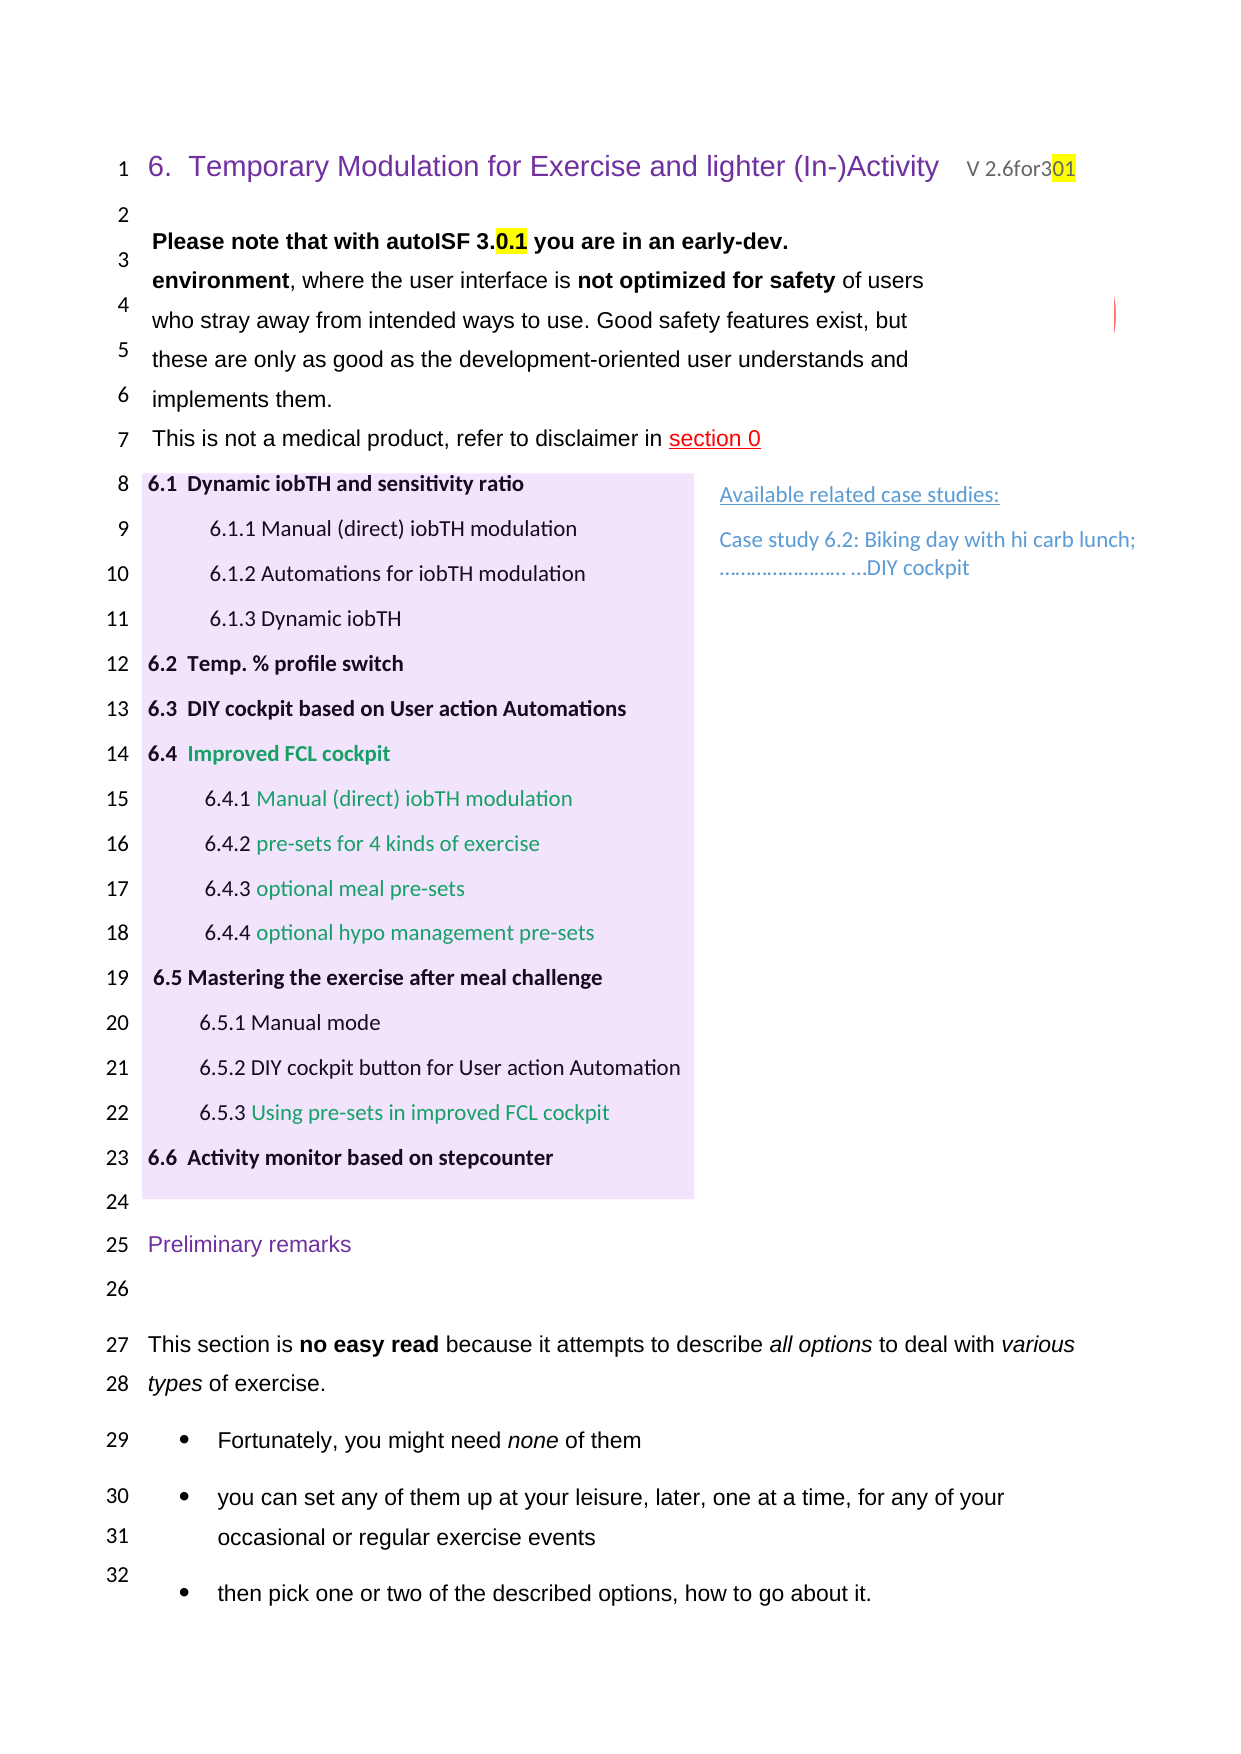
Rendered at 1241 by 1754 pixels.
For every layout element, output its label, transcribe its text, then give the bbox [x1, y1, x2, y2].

list then pick one or two of the described options, how to go about it. [180, 1580, 1090, 1607]
text 6.5.3 Using pre-sets in improved FCL cockpit [695, 1098, 1093, 1126]
text This section is no easy read because it attempts to describe all options to deal with various types of exercise. [148, 1331, 1093, 1396]
text Case study 6.2: Biking day with hi carb lunch; …………………… …DIY cockpit [719, 525, 1167, 581]
list Fortunately, you might need none of them [180, 1427, 1090, 1454]
text Please note that with autoISF 3.0.1 you are in an early-dev. environment, where the user interface is not optimized for safety of users who stray away from intended ways to use. Good safety features exist, but these are only as good as the development-oriented user understands and implements them. This is not a medical product, refer to disclaimer in section 0 [152, 228, 924, 450]
text 6.5.1 Manual mode [695, 1008, 1093, 1036]
text 6.5.2 DIY cockpit button for User action Automation [695, 1053, 1093, 1081]
list you can set any of them up at your leisure, later, one at a time, for any of your occasional or regular exercise events [180, 1484, 1090, 1550]
text 6.3 DIY cockpit based on User action Automations [695, 694, 1093, 722]
text 6.1.3 Dynamic iobTH [695, 604, 1093, 632]
text 6.4.2 pre-sets for 4 kinds of exercise [695, 829, 1093, 857]
text 6. Temporary Modulation for Exercise and lighter (In-)Activity V 2.6for301 [148, 148, 1093, 183]
text 6.4.3 optional meal pre-sets [695, 874, 1093, 902]
text 6.6 Activity monitor based on stepcounter [695, 1143, 1093, 1171]
text Available related case studies: [719, 480, 1167, 508]
text This section is no easy read because it attempts to describe all options to deal with various types of exercise. [127, 1419, 1105, 1740]
text 6.4.1 Manual (direct) iobTH modulation [695, 784, 1093, 812]
text 6.2 Temp. % profile switch [695, 649, 1093, 677]
text 6.4.4 optional hypo management pre-sets [695, 918, 1093, 947]
text Preliminary remarks [148, 1231, 1093, 1257]
text 6.4 Improved FCL cockpit [695, 739, 1093, 767]
text 6.5 Mastering the exercise after meal challenge [695, 963, 1093, 991]
text 6.1 Dynamic iobTH and sensitivity ratio [148, 469, 1182, 593]
